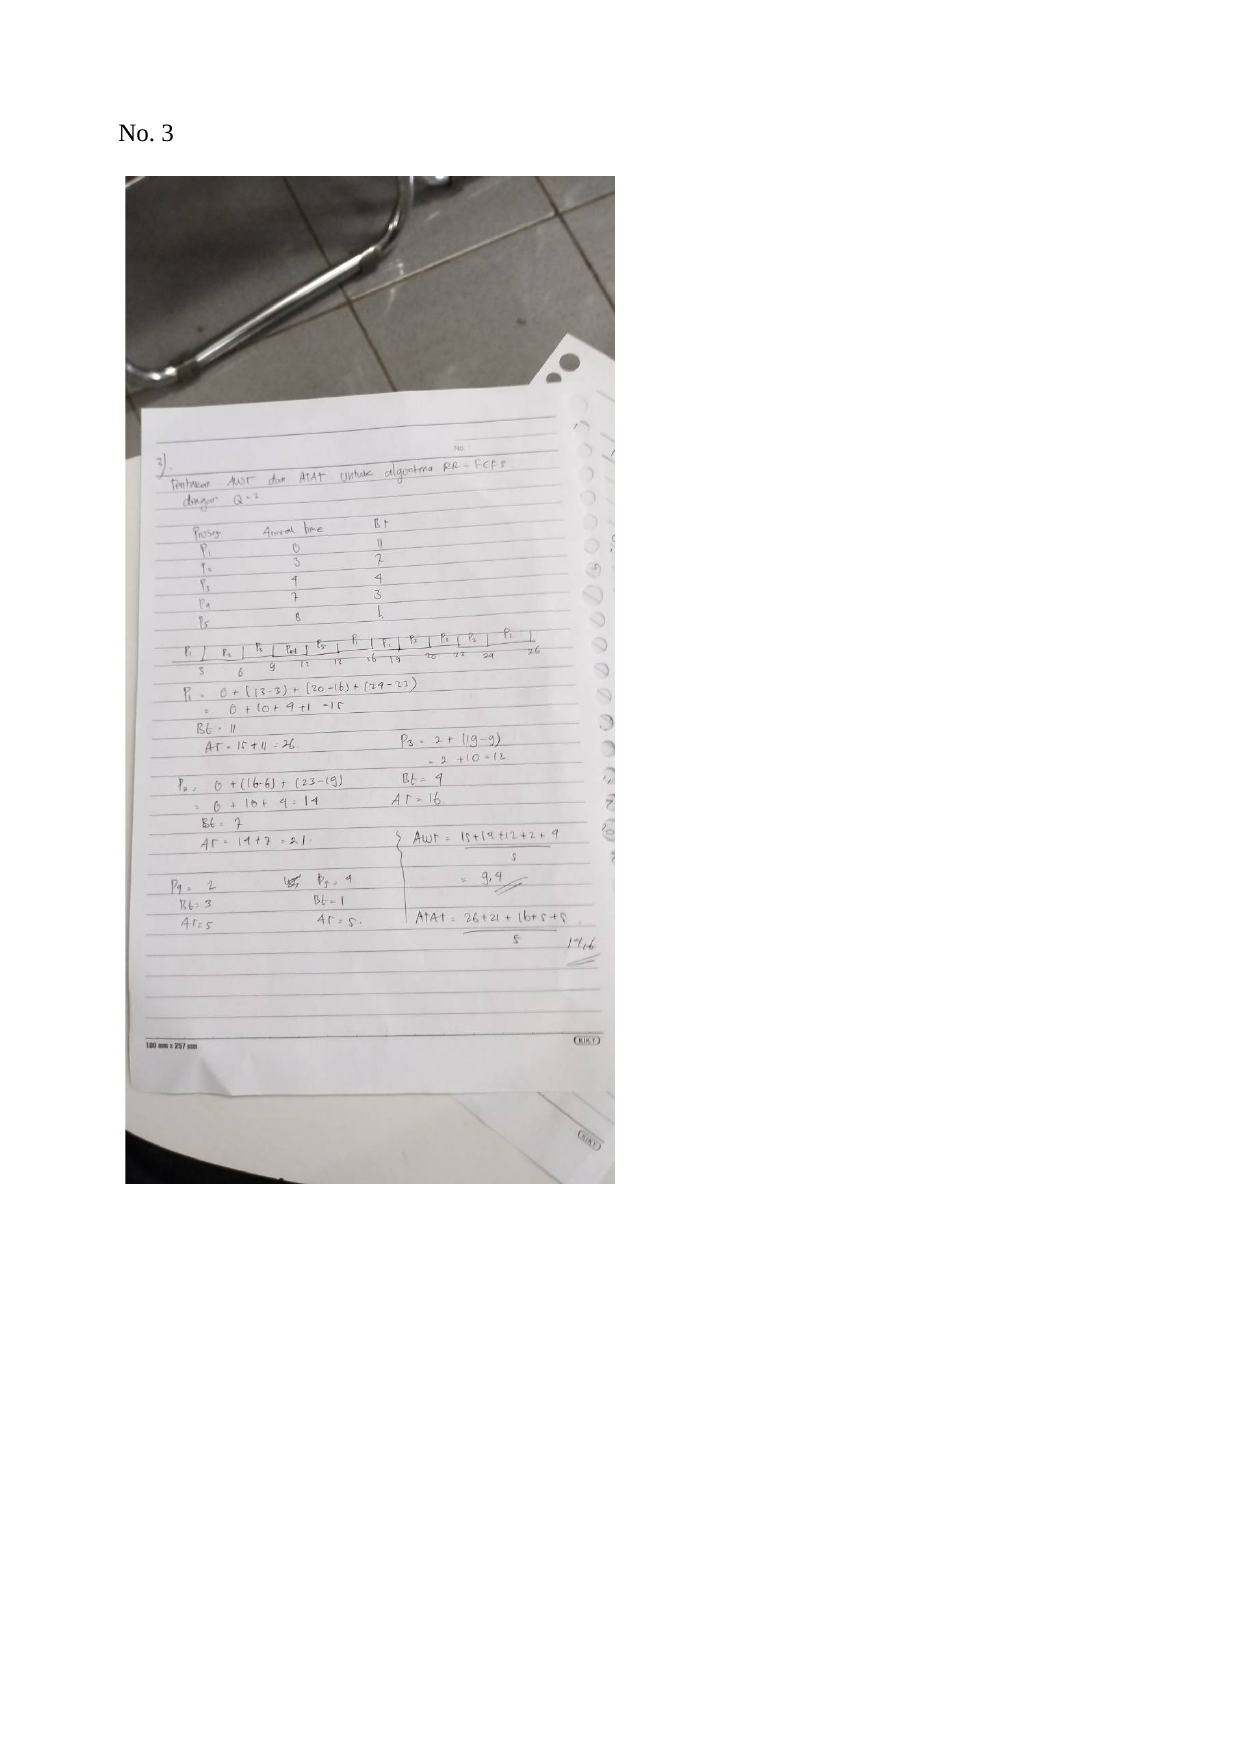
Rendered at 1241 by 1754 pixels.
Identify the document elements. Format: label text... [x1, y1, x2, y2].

text No. 3 [118, 118, 1122, 147]
picture [125, 176, 615, 1184]
